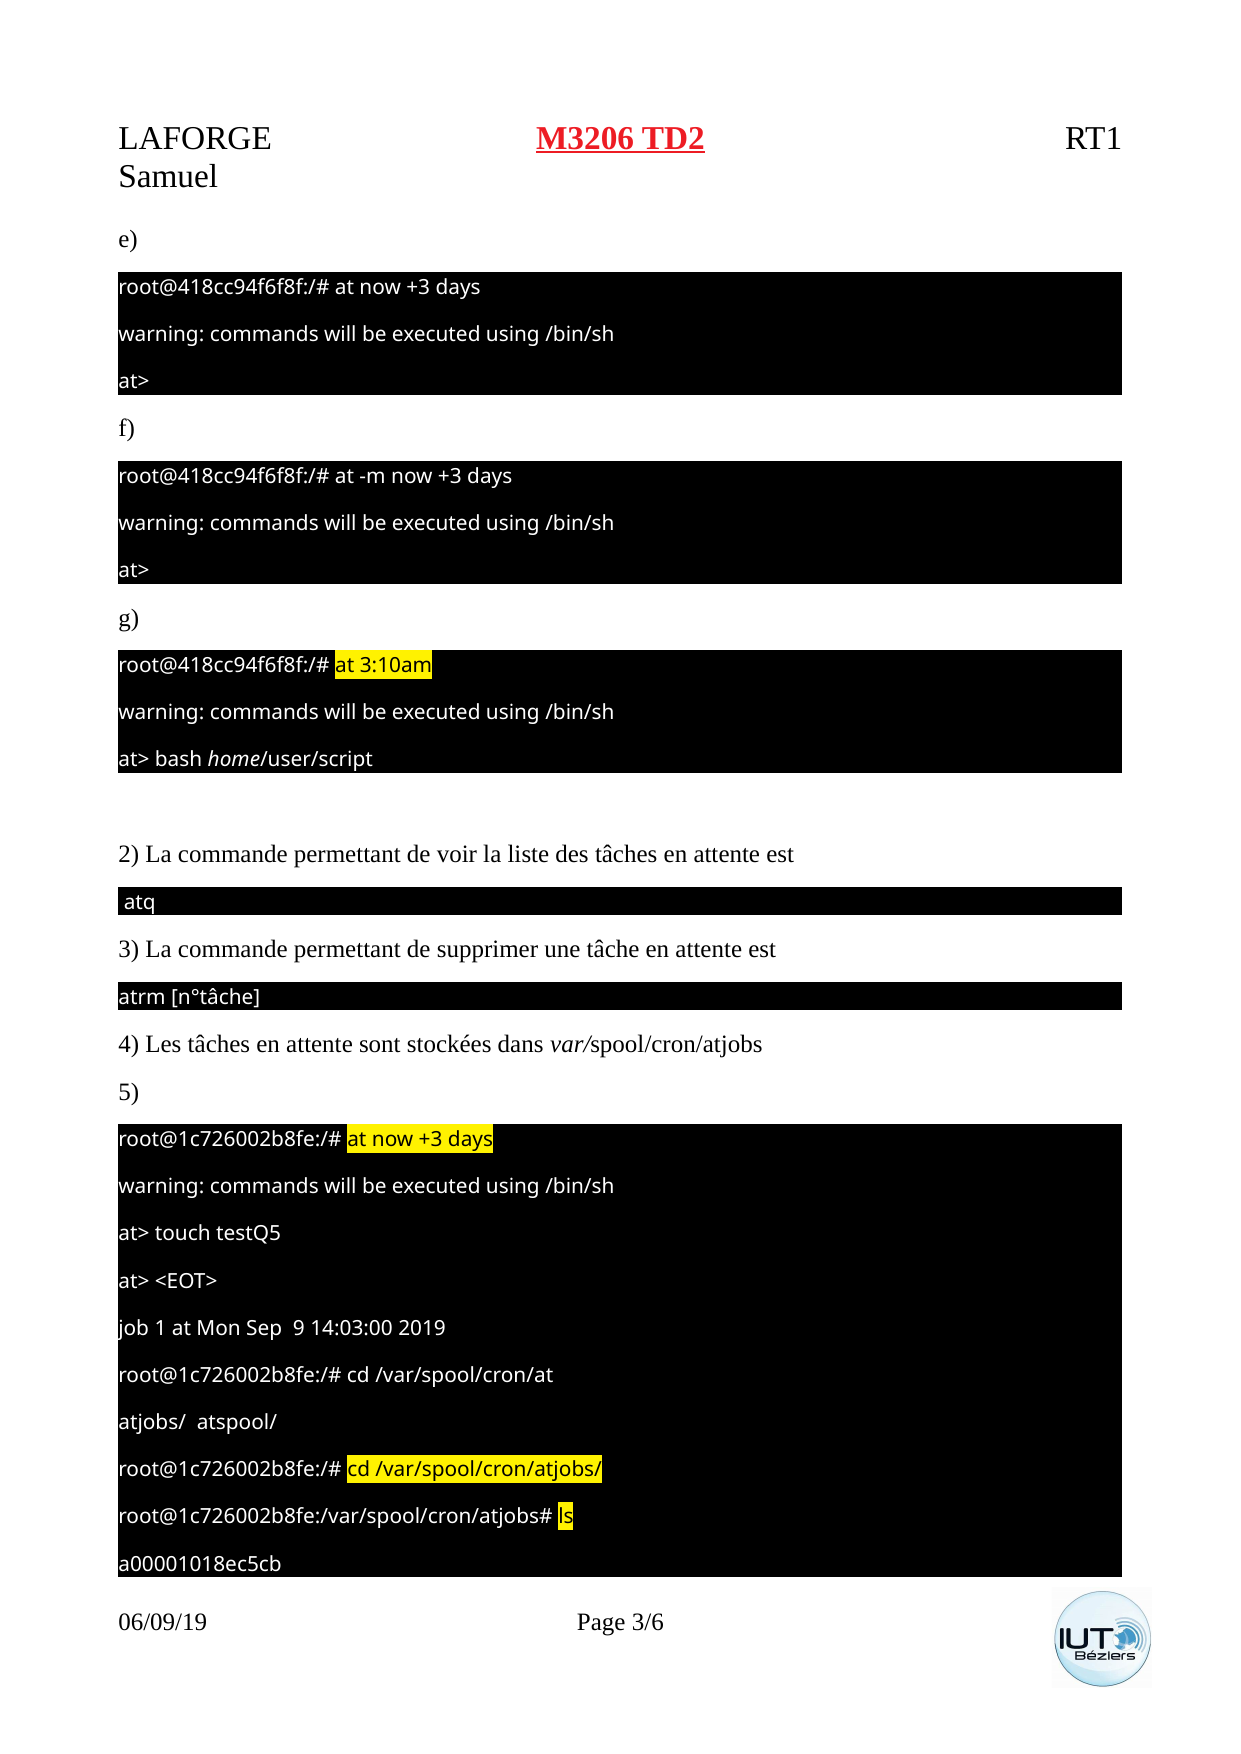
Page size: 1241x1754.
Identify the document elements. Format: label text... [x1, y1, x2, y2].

text root@418cc94f6f8f:/# at now +3 days [118, 272, 1122, 300]
text a00001018ec5cb [118, 1549, 1122, 1577]
text atrm [n°tâche] [118, 982, 1122, 1010]
text root@1c726002b8fe:/# cd /var/spool/cron/atjobs/ [118, 1454, 1122, 1483]
text 4) Les tâches en attente sont stockées dans var/spool/cron/atjobs [118, 1029, 1122, 1058]
text 3) La commande permettant de supprimer une tâche en attente est [118, 934, 1122, 963]
text root@418cc94f6f8f:/# at -m now +3 days [118, 461, 1122, 489]
text atjobs/ atspool/ [118, 1407, 1122, 1436]
text at> <EOT> [118, 1266, 1122, 1294]
text atq [118, 887, 1122, 915]
text e) [118, 224, 1122, 253]
text g) [118, 603, 1122, 631]
text root@418cc94f6f8f:/# at 3:10am [118, 650, 1122, 679]
text at> bash home/user/script [118, 744, 1122, 773]
text at> touch testQ5 [118, 1218, 1122, 1247]
text f) [118, 413, 1122, 442]
text job 1 at Mon Sep 9 14:03:00 2019 [118, 1313, 1122, 1341]
text at> [118, 555, 1122, 584]
text root@1c726002b8fe:/# at now +3 days [118, 1124, 1122, 1153]
text 2) La commande permettant de voir la liste des tâches en attente est [118, 839, 1122, 868]
text root@1c726002b8fe:/# cd /var/spool/cron/at [118, 1360, 1122, 1388]
text warning: commands will be executed using /bin/sh [118, 508, 1122, 537]
text warning: commands will be executed using /bin/sh [118, 1171, 1122, 1200]
picture [1051, 1587, 1153, 1688]
text root@1c726002b8fe:/var/spool/cron/atjobs# ls [118, 1502, 1122, 1530]
text warning: commands will be executed using /bin/sh [118, 697, 1122, 726]
text 5) [118, 1077, 1122, 1105]
text at> [118, 366, 1122, 395]
text warning: commands will be executed using /bin/sh [118, 319, 1122, 347]
